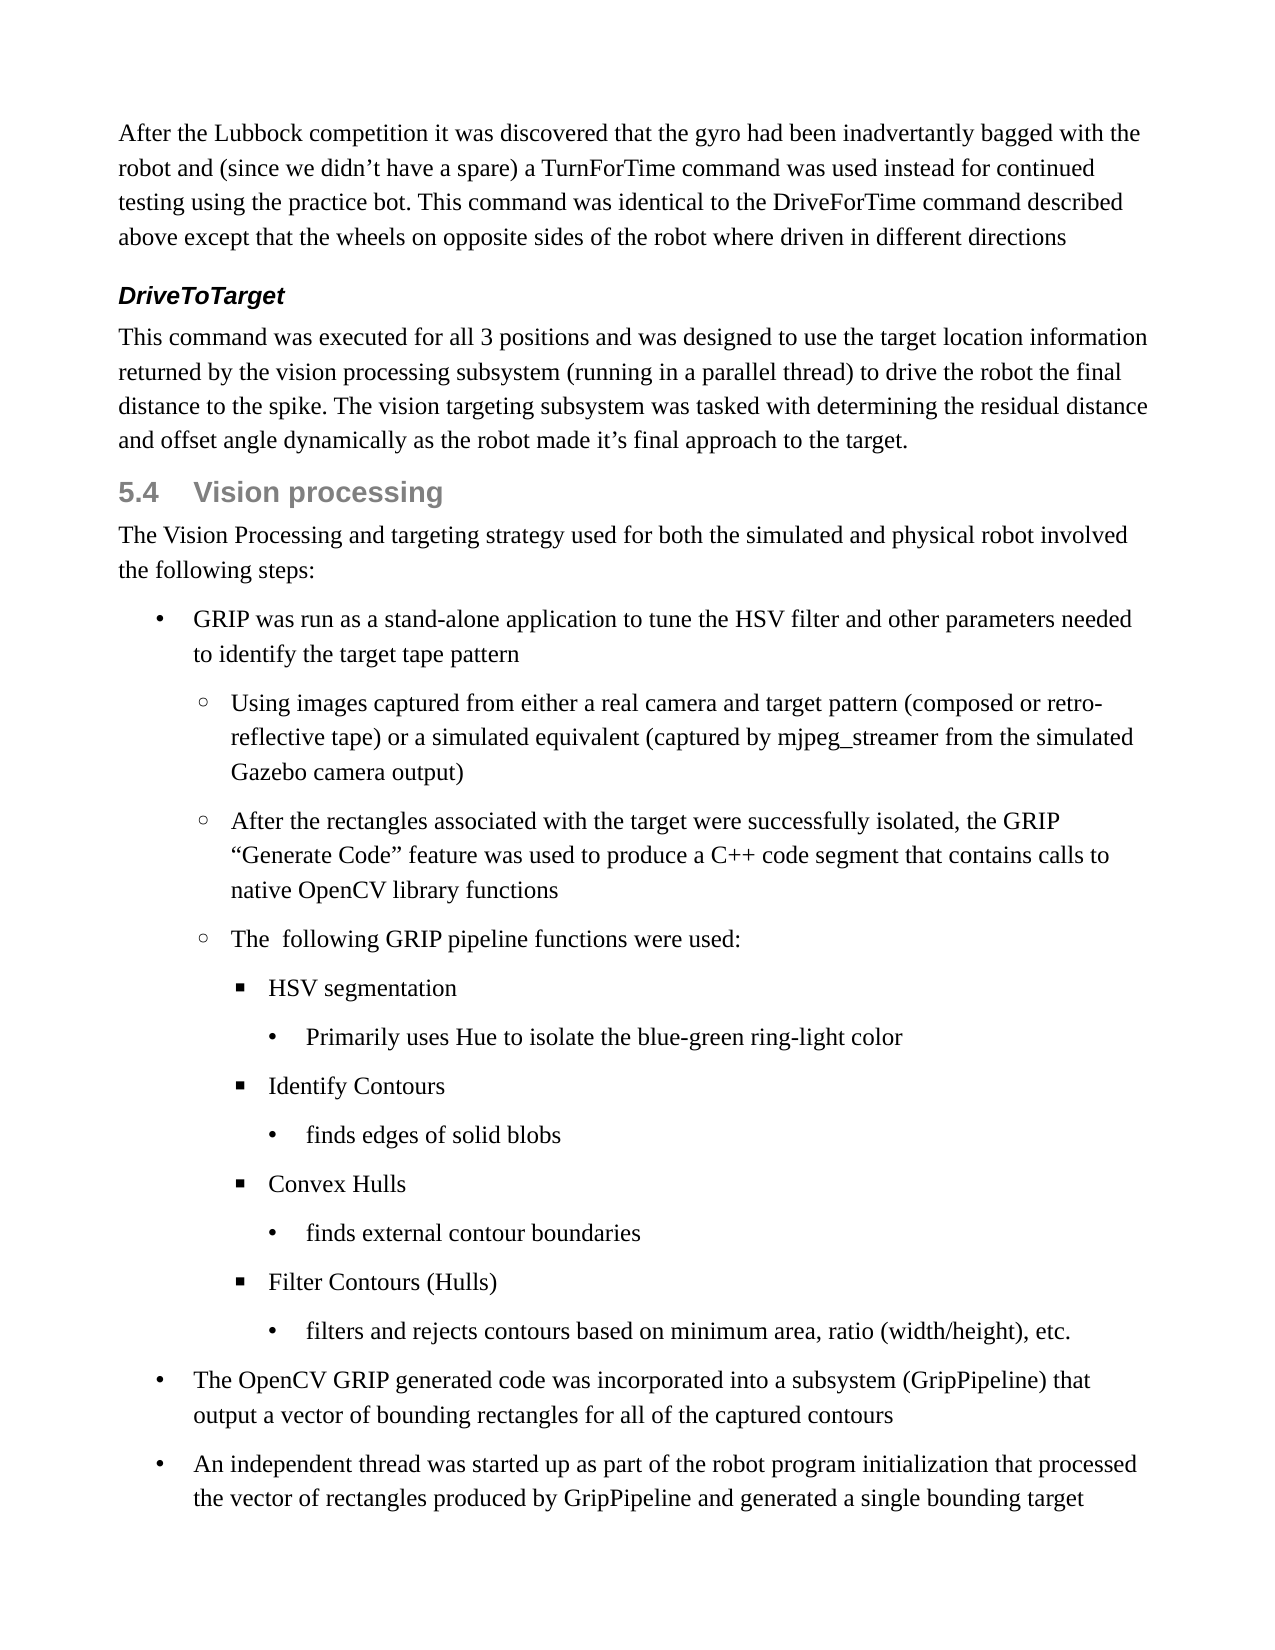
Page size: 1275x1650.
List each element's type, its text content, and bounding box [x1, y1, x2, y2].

subtitle Vision processing [118, 474, 1157, 508]
list finds external contour boundaries [268, 1218, 1157, 1247]
list An independent thread was started up as part of the robot program initialization that processed the vector of rectangles produced by GripPipeline and generated a single bounding target [156, 1449, 1157, 1512]
list After the rectangles associated with the target were successfully isolated, the GRIP “Generate Code” feature was used to produce a C++ code segment that contains calls to native OpenCV library functions [193, 806, 1157, 903]
list Convex Hulls [231, 1169, 1157, 1198]
list Filter Contours (Hulls) [231, 1267, 1157, 1296]
list HSV segmentation [231, 973, 1157, 1002]
subtitle DriveToTarget [118, 281, 1157, 309]
list finds edges of solid blobs [268, 1120, 1157, 1149]
text The Vision Processing and targeting strategy used for both the simulated and physical robot involved the following steps: [118, 521, 1157, 584]
list The OpenCV GRIP generated code was incorporated into a subsystem (GripPipeline) that output a vector of bounding rectangles for all of the captured contours [156, 1365, 1157, 1428]
list Identify Contours [231, 1071, 1157, 1100]
list GRIP was run as a stand-alone application to tune the HSV filter and other parameters needed to identify the target tape pattern [156, 604, 1157, 667]
text After the Lubbock competition it was discovered that the gyro had been inadvertantly bagged with the robot and (since we didn’t have a spare) a TurnForTime command was used instead for continued testing using the practice bot. This command was identical to the DriveForTime command described above except that the wheels on opposite sides of the robot where driven in different directions [118, 118, 1157, 250]
list Primarily uses Hue to isolate the blue-green ring-light color [268, 1022, 1157, 1051]
list filters and rejects contours based on minimum area, ratio (width/height), etc. [268, 1316, 1157, 1345]
text This command was executed for all 3 positions and was designed to use the target location information returned by the vision processing subsystem (running in a parallel thread) to drive the robot the final distance to the spike. The vision targeting subsystem was tasked with determining the residual distance and offset angle dynamically as the robot made it’s final approach to the target. [118, 322, 1157, 454]
list Using images captured from either a real camera and target pattern (composed or retro-reflective tape) or a simulated equivalent (captured by mjpeg_streamer from the simulated Gazebo camera output) [193, 688, 1157, 785]
list The following GRIP pipeline functions were used: [193, 924, 1157, 952]
